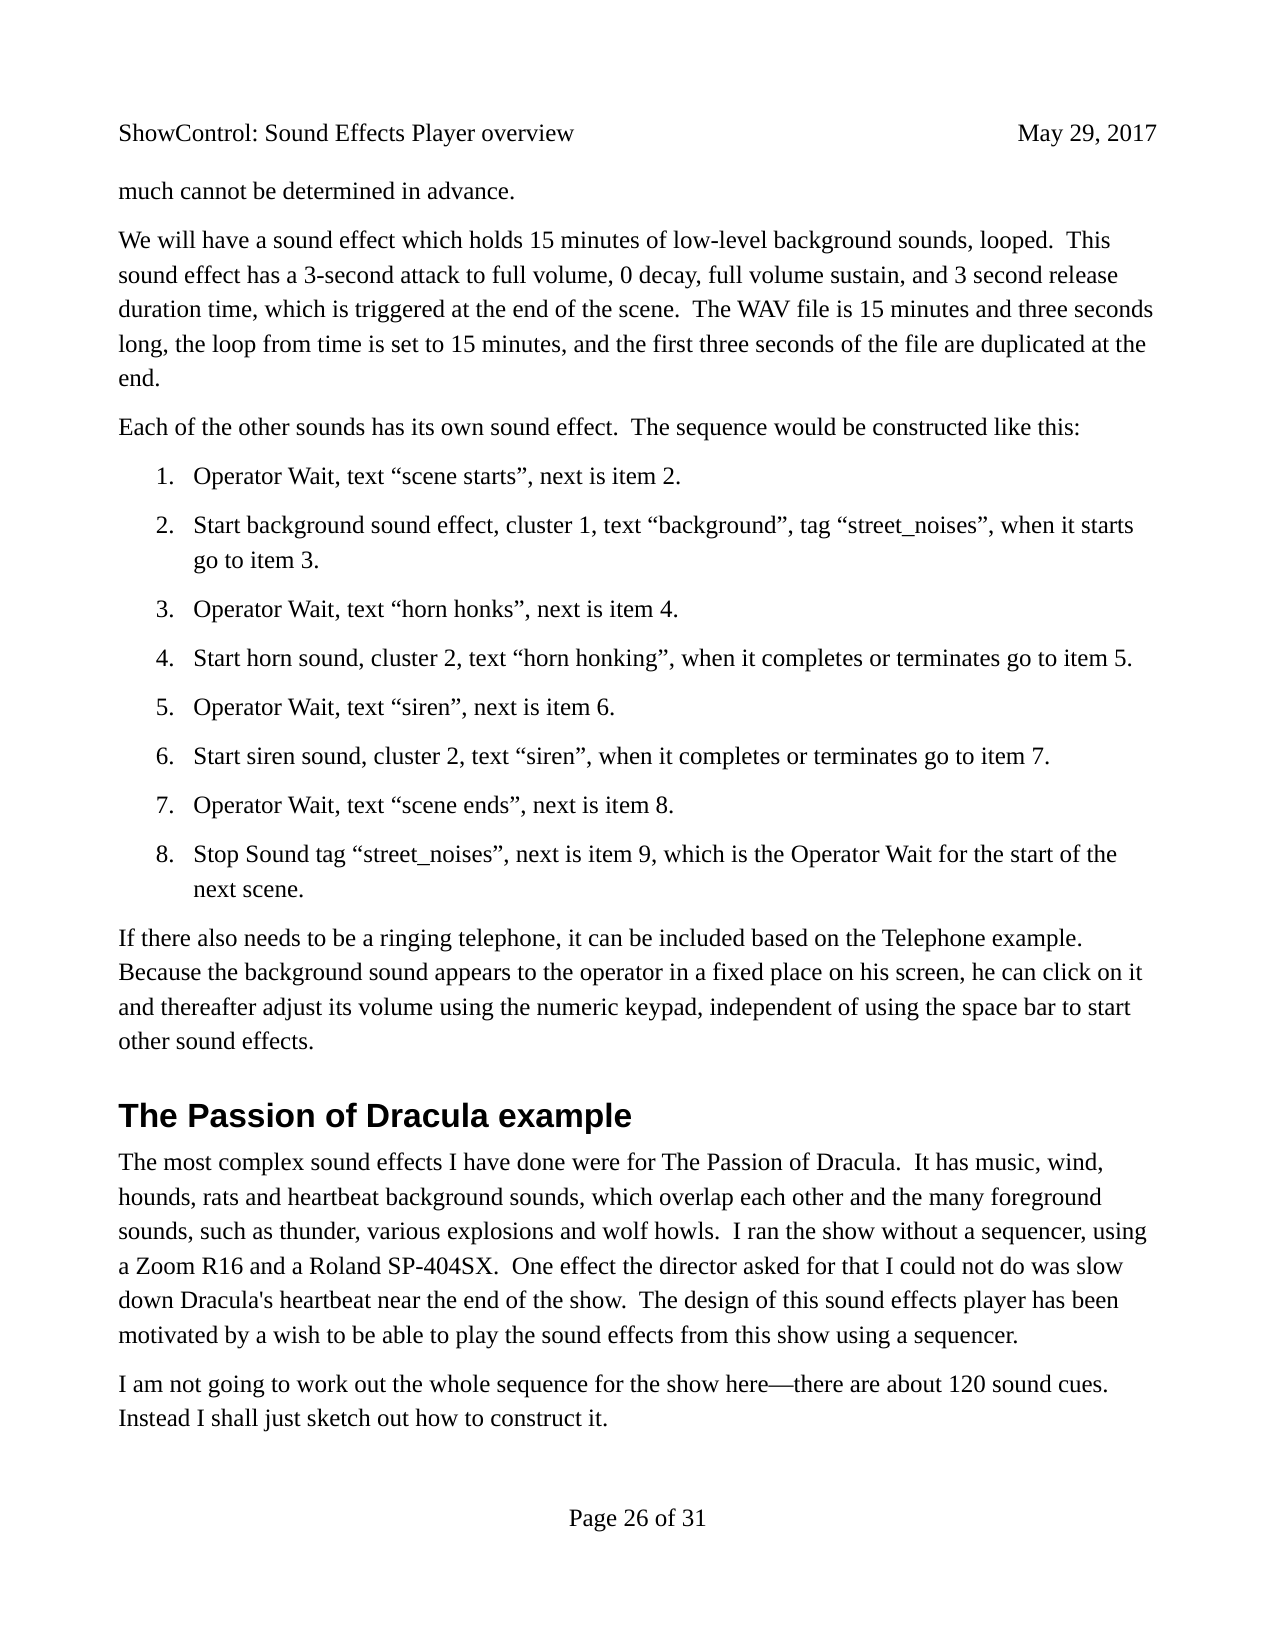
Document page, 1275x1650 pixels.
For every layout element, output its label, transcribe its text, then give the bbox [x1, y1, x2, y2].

text I am not going to work out the whole sequence for the show here—there are about 120 sound cues. Instead I shall just sketch out how to construct it. [118, 1369, 1157, 1432]
text Each of the other sounds has its own sound effect. The sequence would be constructed like this: [118, 412, 1157, 441]
list Stop Sound tag “street_noises”, next is item 9, which is the Operator Wait for the start of the next scene. [156, 839, 1157, 903]
text If there also needs to be a ringing telephone, it can be included based on the Telephone example. Because the background sound appears to the operator in a fixed place on his screen, he can click on it and thereafter adjust its volume using the numeric keypad, independent of using the space bar to start other sound effects. [118, 923, 1157, 1055]
subtitle The Passion of Dracula example [118, 1096, 1157, 1135]
list Start background sound effect, cluster 1, text “background”, tag “street_noises”, when it starts go to item 3. [156, 511, 1157, 574]
list Operator Wait, text “horn honks”, next is item 4. [156, 594, 1157, 623]
list Operator Wait, text “siren”, next is item 6. [156, 692, 1157, 721]
text much cannot be determined in advance. [118, 176, 1157, 205]
text The most complex sound effects I have done were for The Passion of Dracula. It has music, wind, hounds, rats and heartbeat background sounds, which overlap each other and the many foreground sounds, such as thunder, various explosions and wolf howls. I ran the show without a sequencer, using a Zoom R16 and a Roland SP-404SX. One effect the director asked for that I could not do was slow down Dracula's heartbeat near the end of the show. The design of this sound effects player has been motivated by a wish to be able to play the sound effects from this show using a sequencer. [118, 1147, 1157, 1348]
list Start horn sound, cluster 2, text “horn honking”, when it completes or terminates go to item 5. [156, 643, 1157, 672]
list Operator Wait, text “scene ends”, next is item 8. [156, 790, 1157, 819]
text We will have a sound effect which holds 15 minutes of low-level background sounds, looped. This sound effect has a 3-second attack to full volume, 0 decay, full volume sustain, and 3 second release duration time, which is triggered at the end of the scene. The WAV file is 15 minutes and three seconds long, the loop from time is set to 15 minutes, and the first three seconds of the file are duplicated at the end. [118, 225, 1157, 392]
list Start siren sound, cluster 2, text “siren”, when it completes or terminates go to item 7. [156, 741, 1157, 770]
list Operator Wait, text “scene starts”, next is item 2. [156, 461, 1157, 490]
